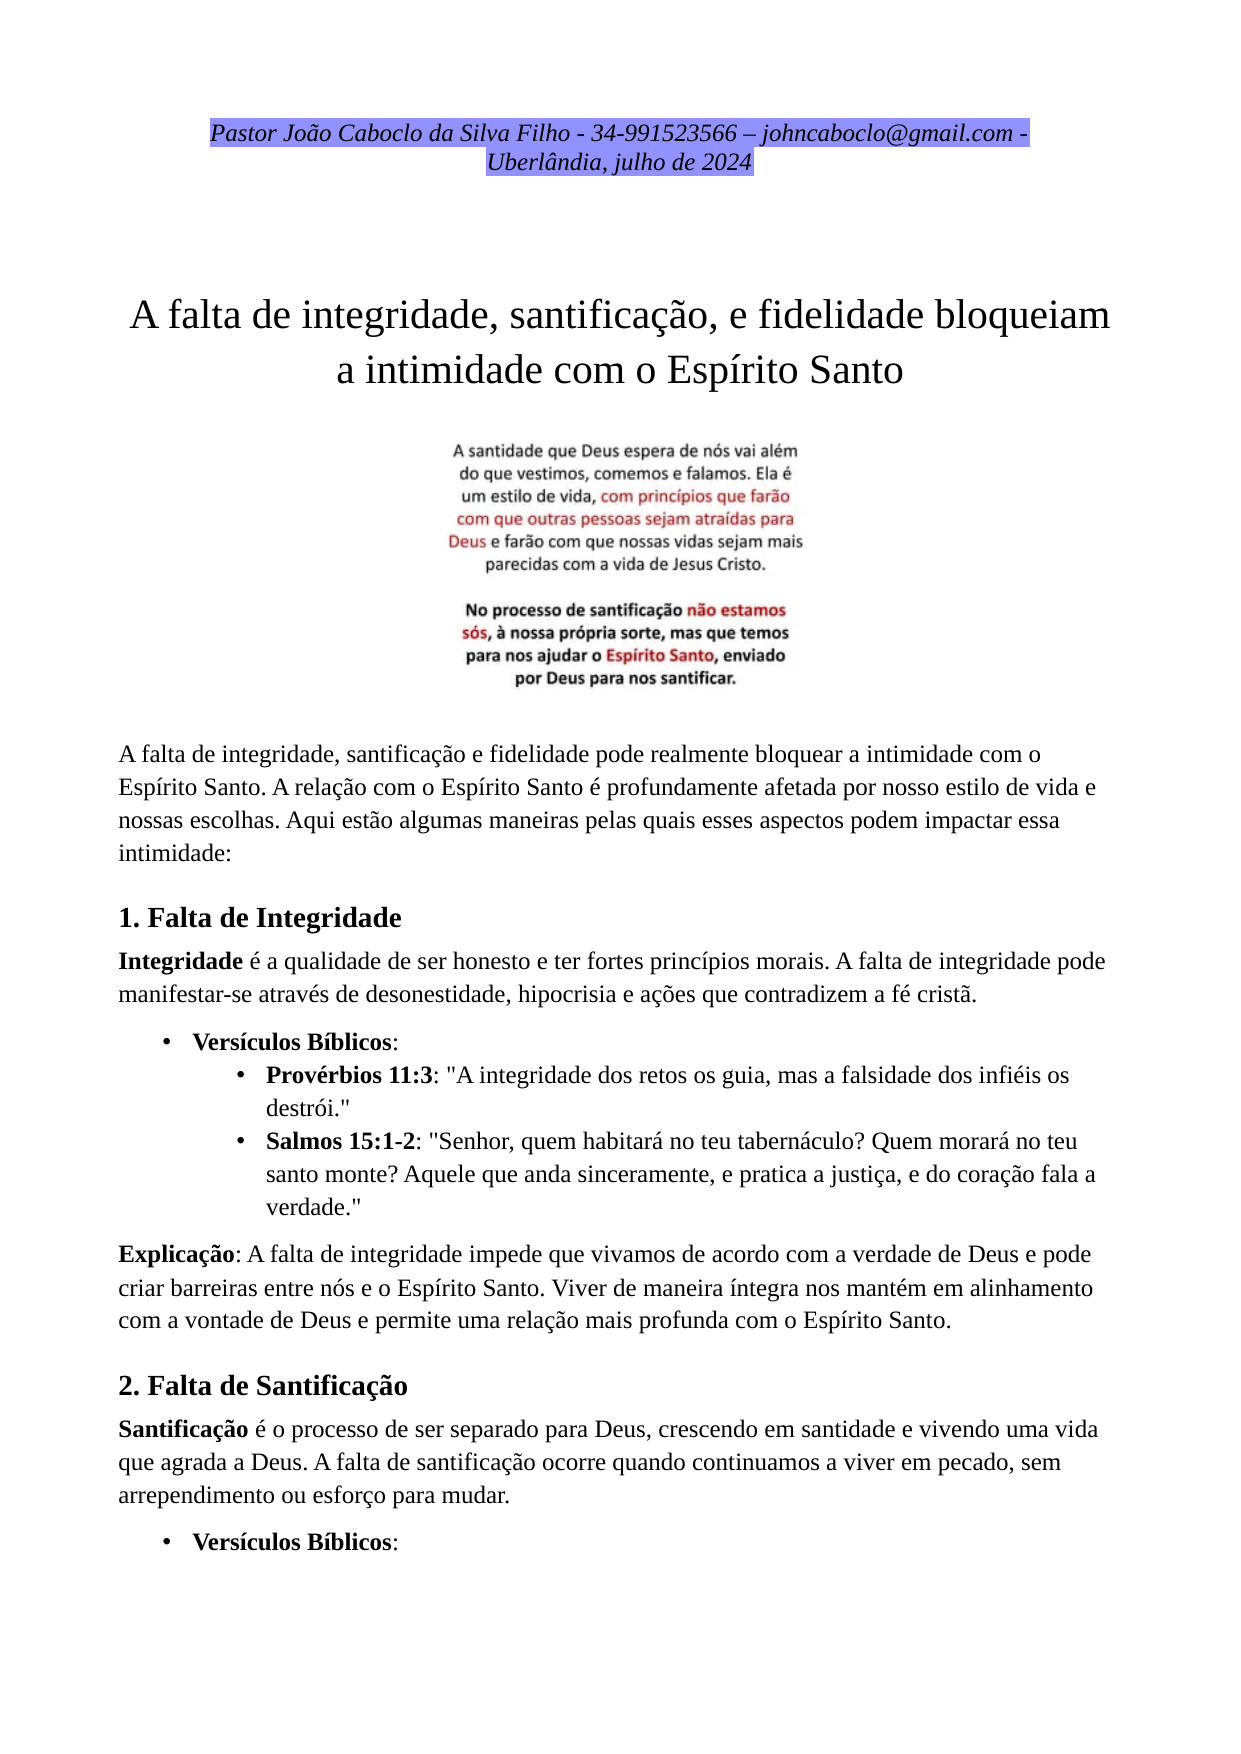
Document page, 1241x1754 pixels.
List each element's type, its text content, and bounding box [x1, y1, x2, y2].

text Integridade é a qualidade de ser honesto e ter fortes princípios morais. A falta de integridade pode manifestar-se através de desonestidade, hipocrisia e ações que contradizem a fé cristã. [118, 946, 1122, 1008]
picture [426, 423, 817, 699]
subtitle 2. Falta de Santificação [118, 1368, 1122, 1401]
text Explicação: A falta de integridade impede que vivamos de acordo com a verdade de Deus e pode criar barreiras entre nós e o Espírito Santo. Viver de maneira íntegra nos mantém em alinhamento com a vontade de Deus e permite uma relação mais profunda com o Espírito Santo. [118, 1239, 1122, 1334]
list Salmos 15:1-2: "Senhor, quem habitará no teu tabernáculo? Quem morará no teu santo monte? Aquele que anda sinceramente, e pratica a justiça, e do coração fala a verdade." [236, 1126, 1122, 1221]
list Versículos Bíblicos: [162, 1527, 1122, 1556]
subtitle 1. Falta de Integridade [118, 900, 1122, 934]
list Provérbios 11:3: "A integridade dos retos os guia, mas a falsidade dos infiéis os destrói." [236, 1060, 1122, 1122]
text A falta de integridade, santificação e fidelidade pode realmente bloquear a intimidade com o Espírito Santo. A relação com o Espírito Santo é profundamente afetada por nosso estilo de vida e nossas escolhas. Aqui estão algumas maneiras pelas quais esses aspectos podem impactar essa intimidade: [118, 739, 1122, 867]
list Versículos Bíblicos: [162, 1027, 1122, 1056]
text A falta de integridade, santificação, e fidelidade bloqueiam a intimidade com o Espírito Santo [118, 290, 1122, 393]
text Santificação é o processo de ser separado para Deus, crescendo em santidade e vivendo uma vida que agrada a Deus. A falta de santificação ocorre quando continuamos a viver em pecado, sem arrependimento ou esforço para mudar. [118, 1414, 1122, 1509]
